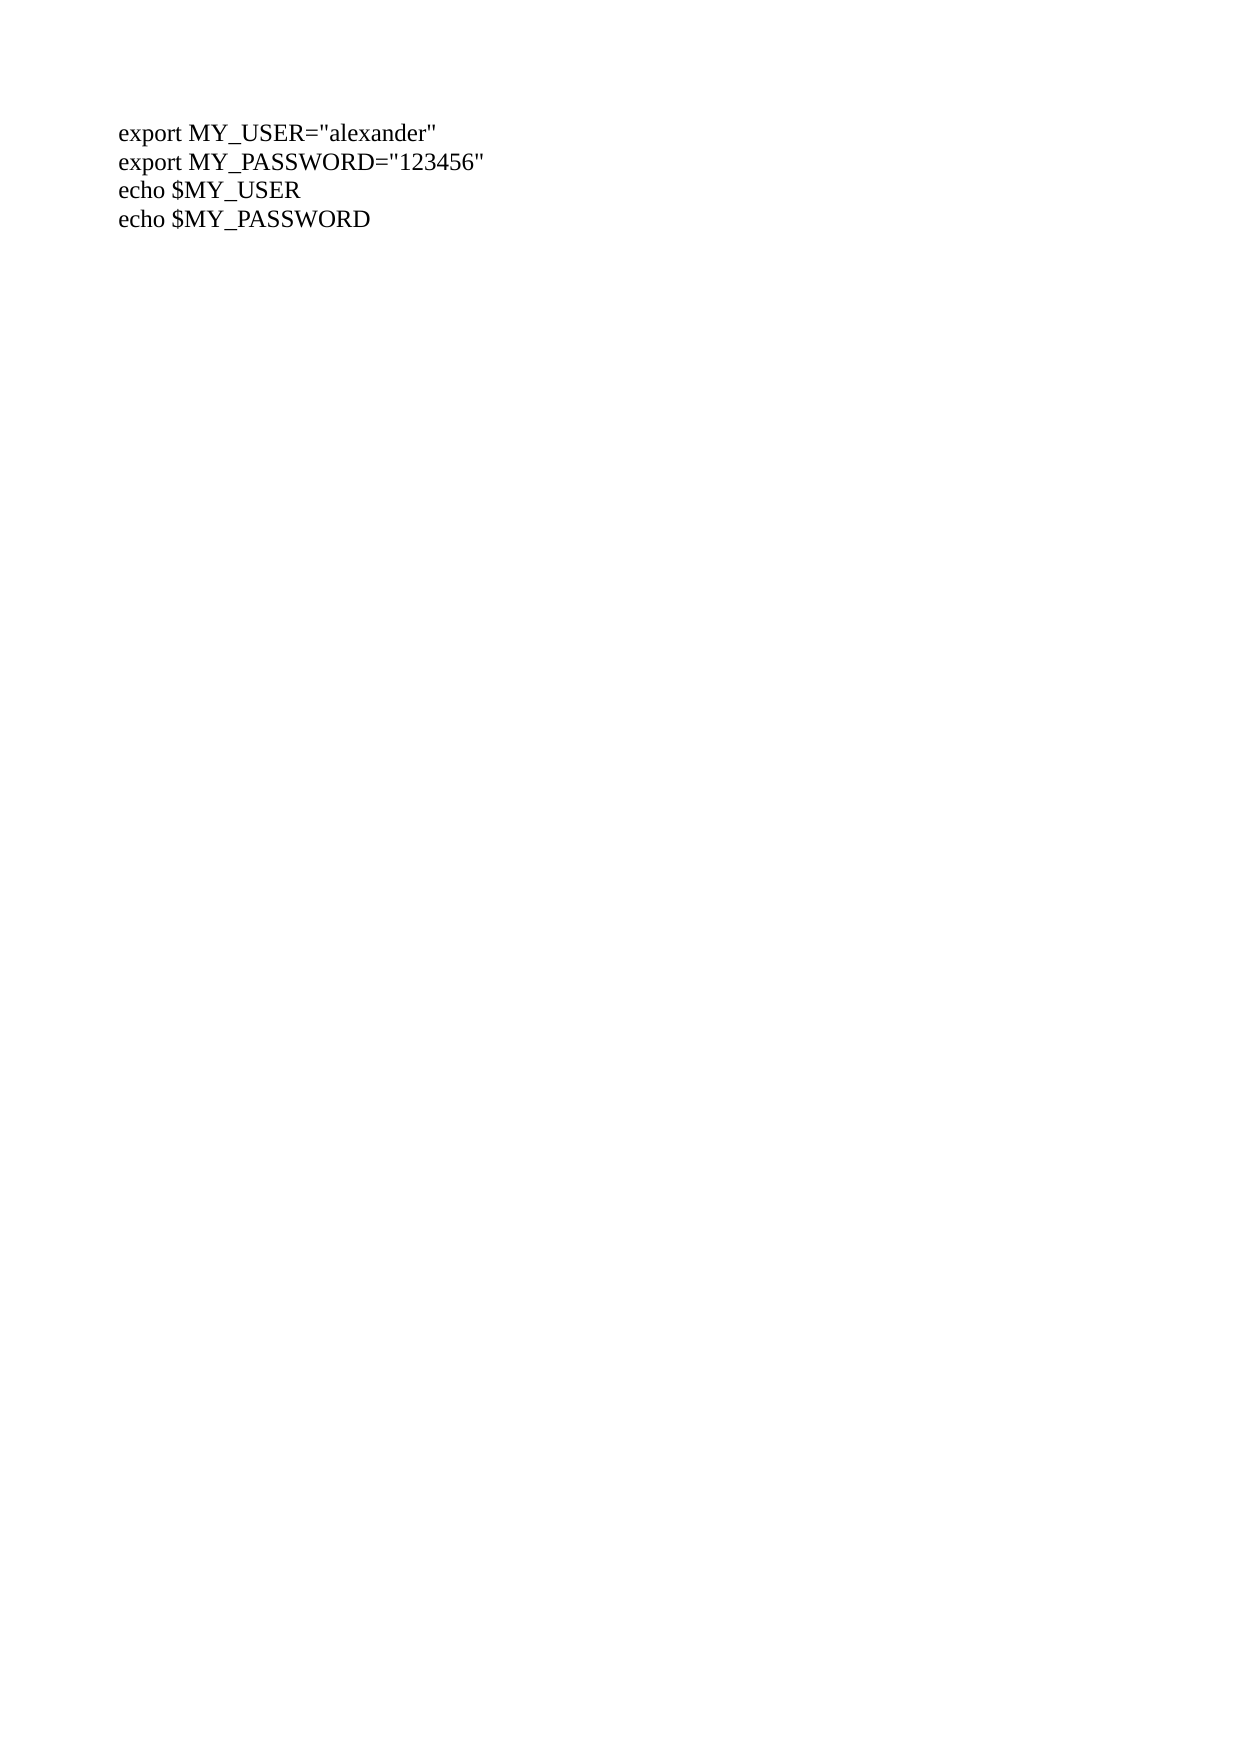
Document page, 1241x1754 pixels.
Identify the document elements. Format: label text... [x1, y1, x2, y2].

text export MY_PASSWORD="123456" [118, 147, 1122, 176]
text echo $MY_USER [118, 176, 1122, 204]
text export MY_USER="alexander" [118, 118, 1122, 147]
text echo $MY_PASSWORD [118, 204, 1122, 233]
